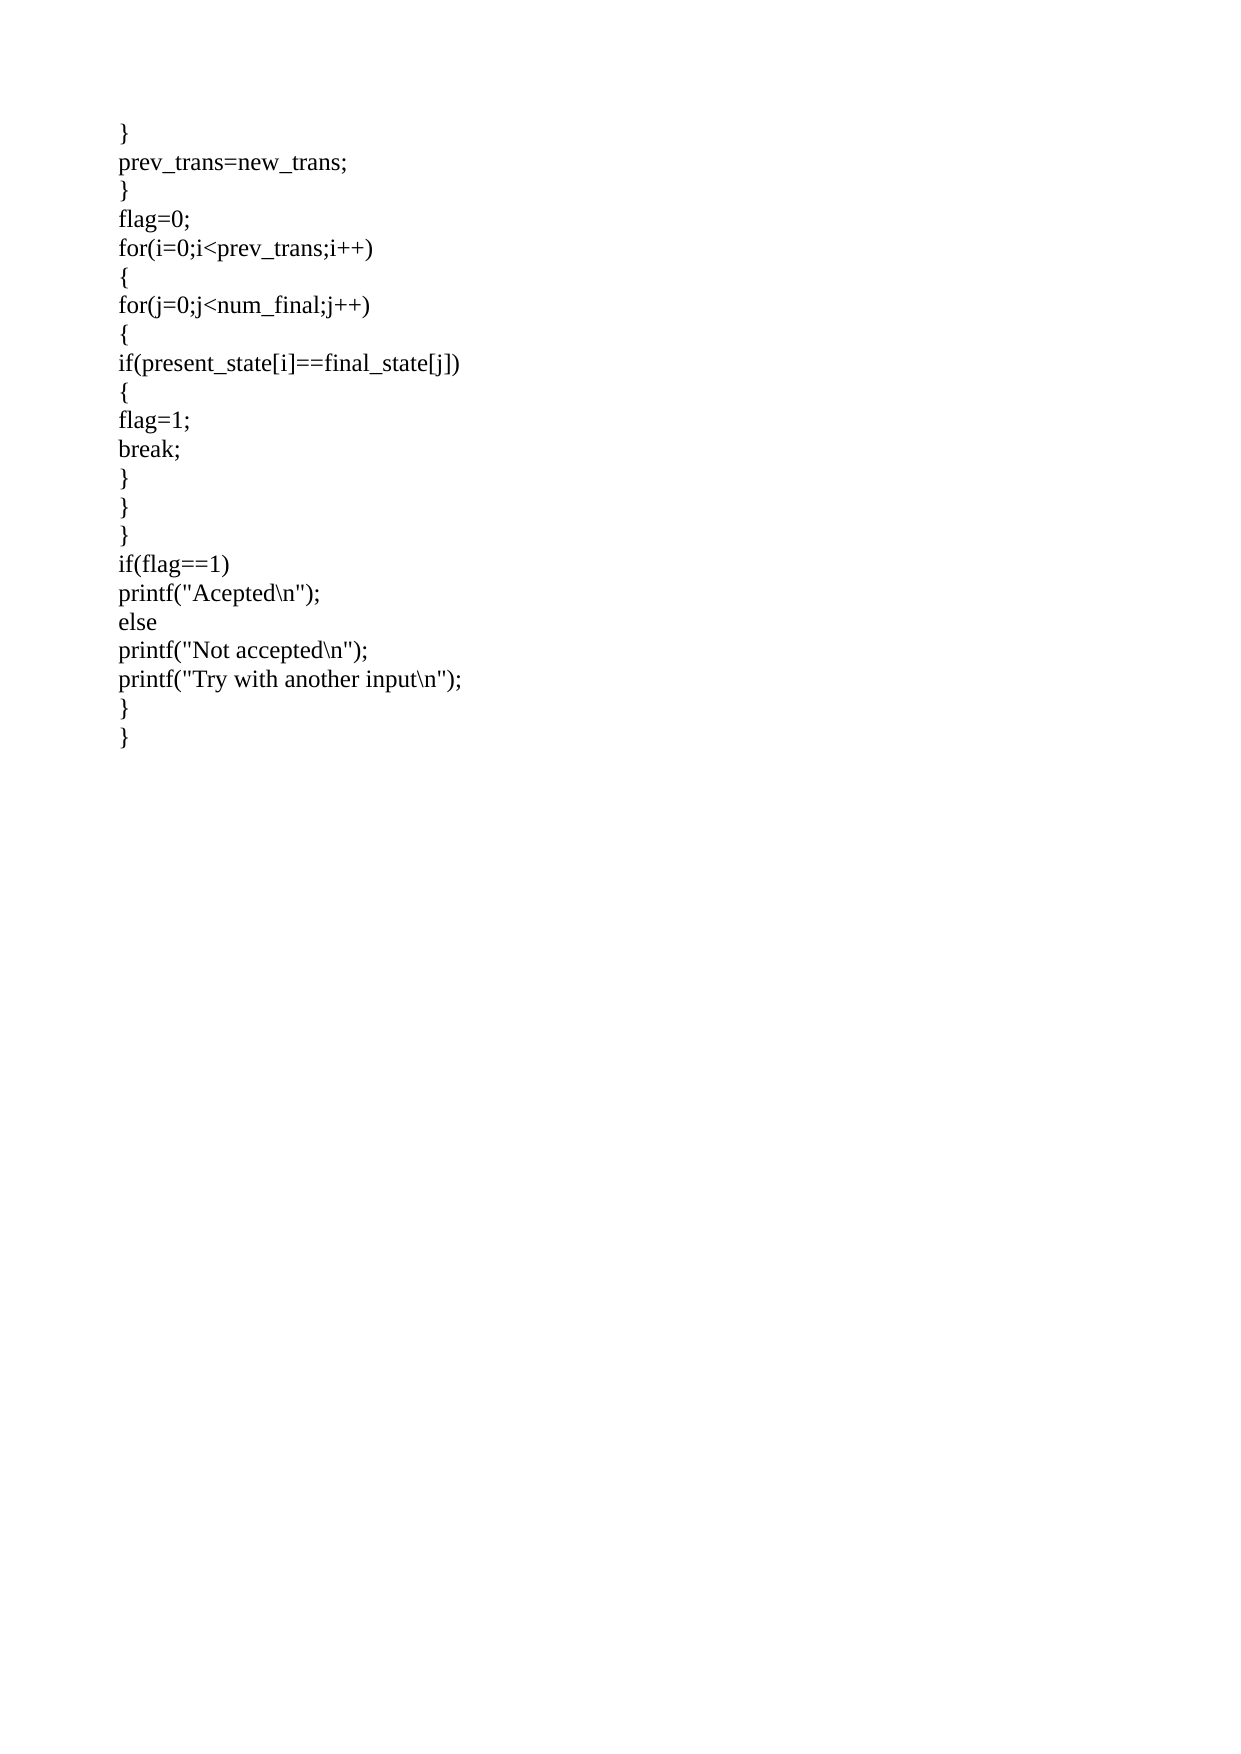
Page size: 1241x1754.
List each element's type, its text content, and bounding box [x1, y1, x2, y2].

text else [118, 607, 1122, 636]
text } [118, 492, 1122, 521]
text { [118, 377, 1122, 406]
text } [118, 722, 1122, 751]
text } [118, 693, 1122, 722]
text printf("Acepted\n"); [118, 578, 1122, 607]
text } [118, 521, 1122, 549]
text for(i=0;i<prev_trans;i++) [118, 233, 1122, 262]
text printf("Try with another input\n"); [118, 664, 1122, 693]
text { [118, 262, 1122, 291]
text prev_trans=new_trans; [118, 147, 1122, 176]
text if(flag==1) [118, 549, 1122, 578]
text break; [118, 434, 1122, 463]
text } [118, 176, 1122, 204]
text flag=1; [118, 406, 1122, 434]
text } [118, 463, 1122, 492]
text flag=0; [118, 204, 1122, 233]
text printf("Not accepted\n"); [118, 636, 1122, 664]
text { [118, 319, 1122, 348]
text for(j=0;j<num_final;j++) [118, 291, 1122, 319]
text if(present_state[i]==final_state[j]) [118, 348, 1122, 377]
text } [118, 118, 1122, 147]
